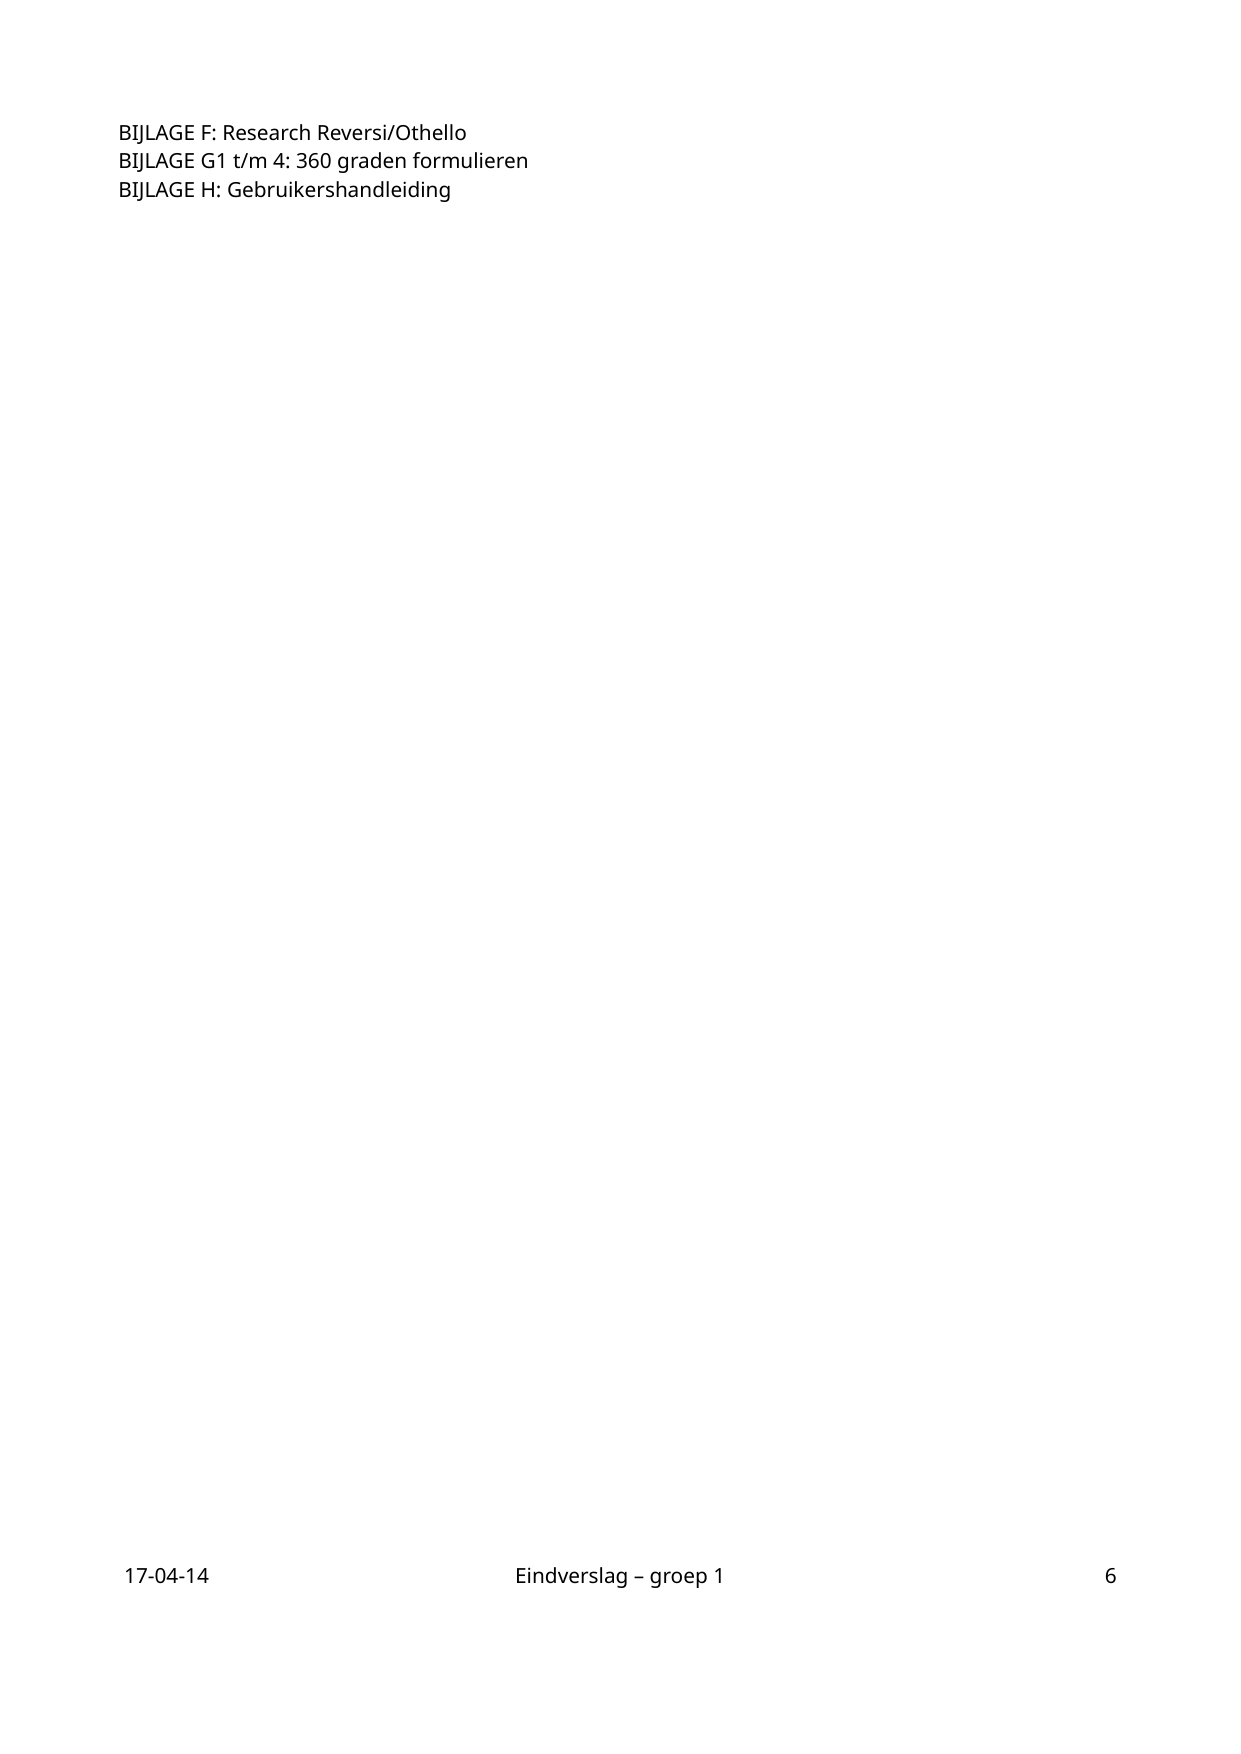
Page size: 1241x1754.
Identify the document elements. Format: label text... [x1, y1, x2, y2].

text BIJLAGE F: Research Reversi/Othello BIJLAGE G1 t/m 4: 360 graden formulieren BIJLAGE H: Gebruikershandleiding [118, 118, 1122, 203]
